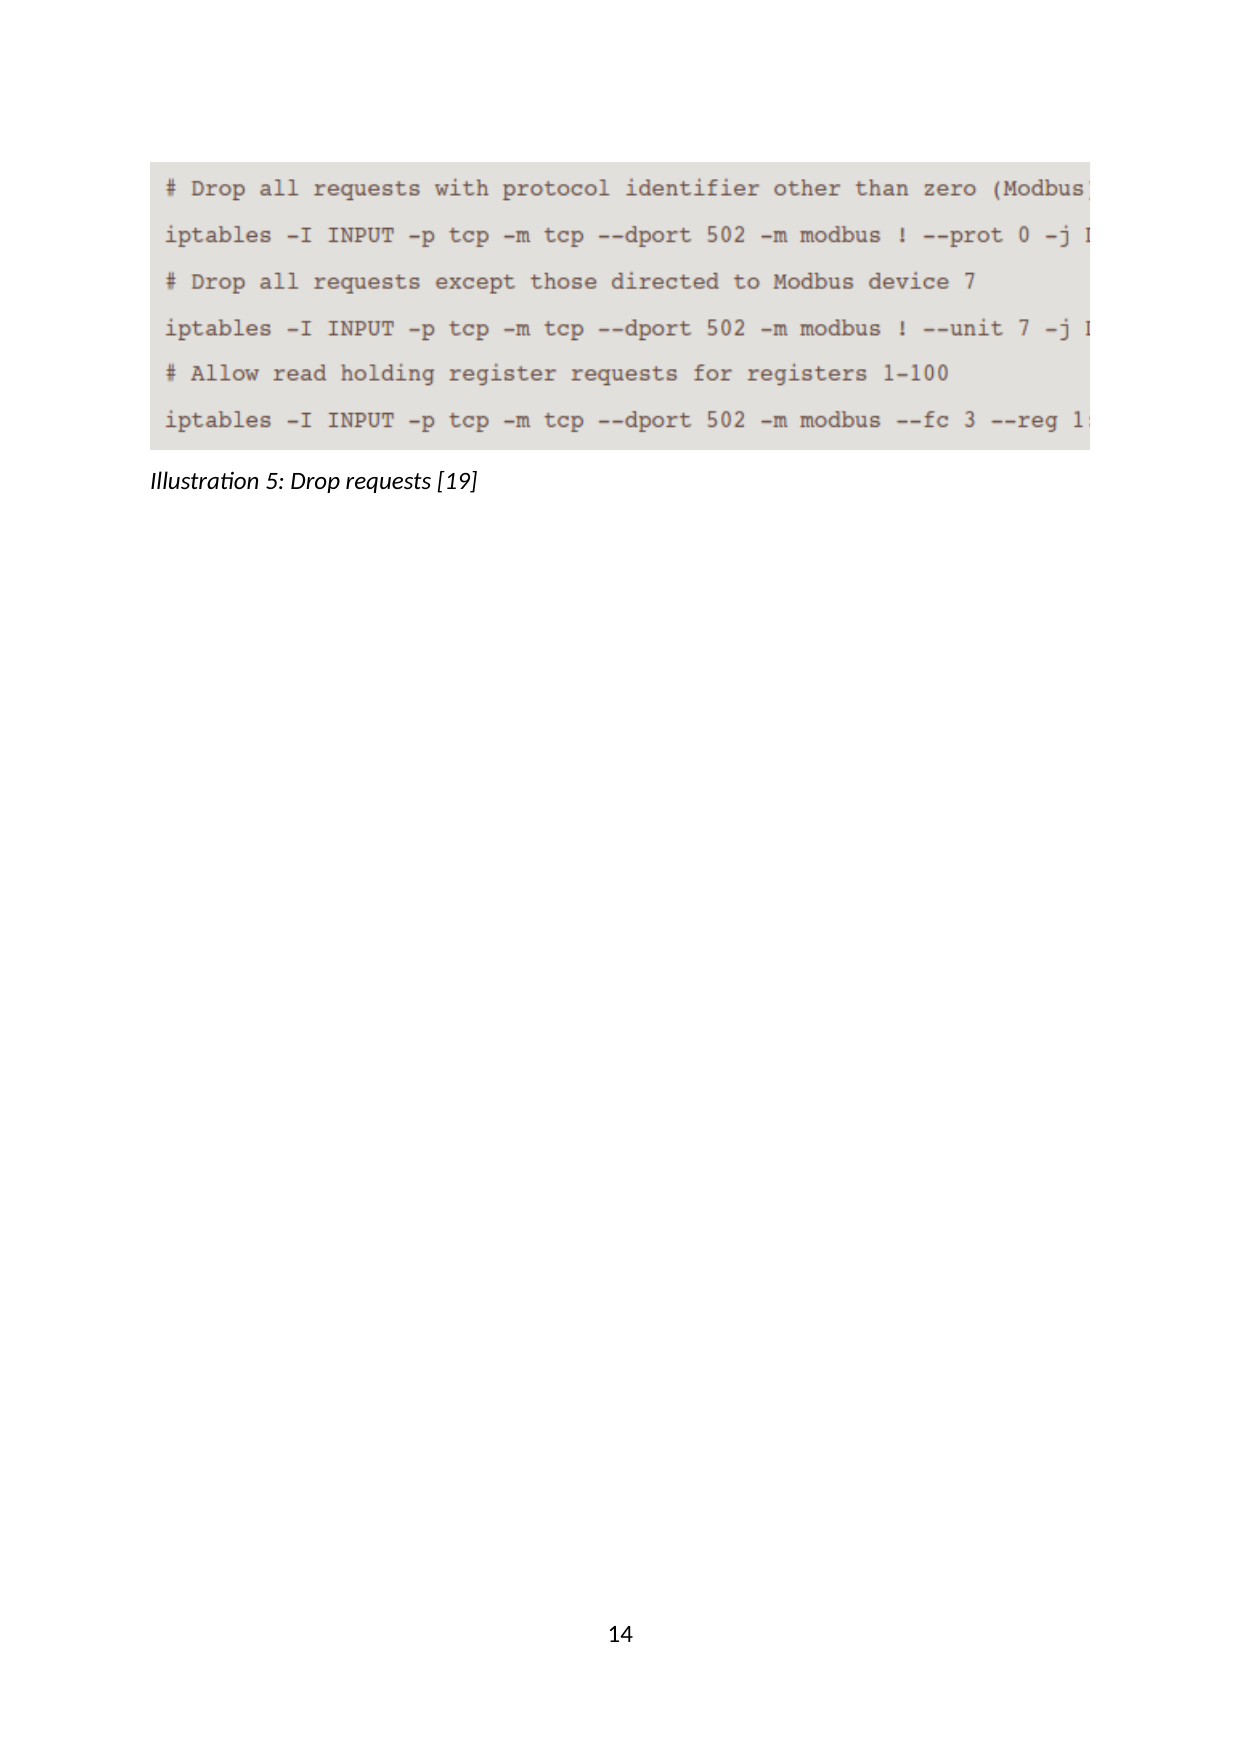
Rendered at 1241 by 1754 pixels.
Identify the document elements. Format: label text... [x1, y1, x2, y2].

picture [150, 162, 1091, 450]
text Illustration 5: Drop requests [19] [150, 450, 1090, 495]
